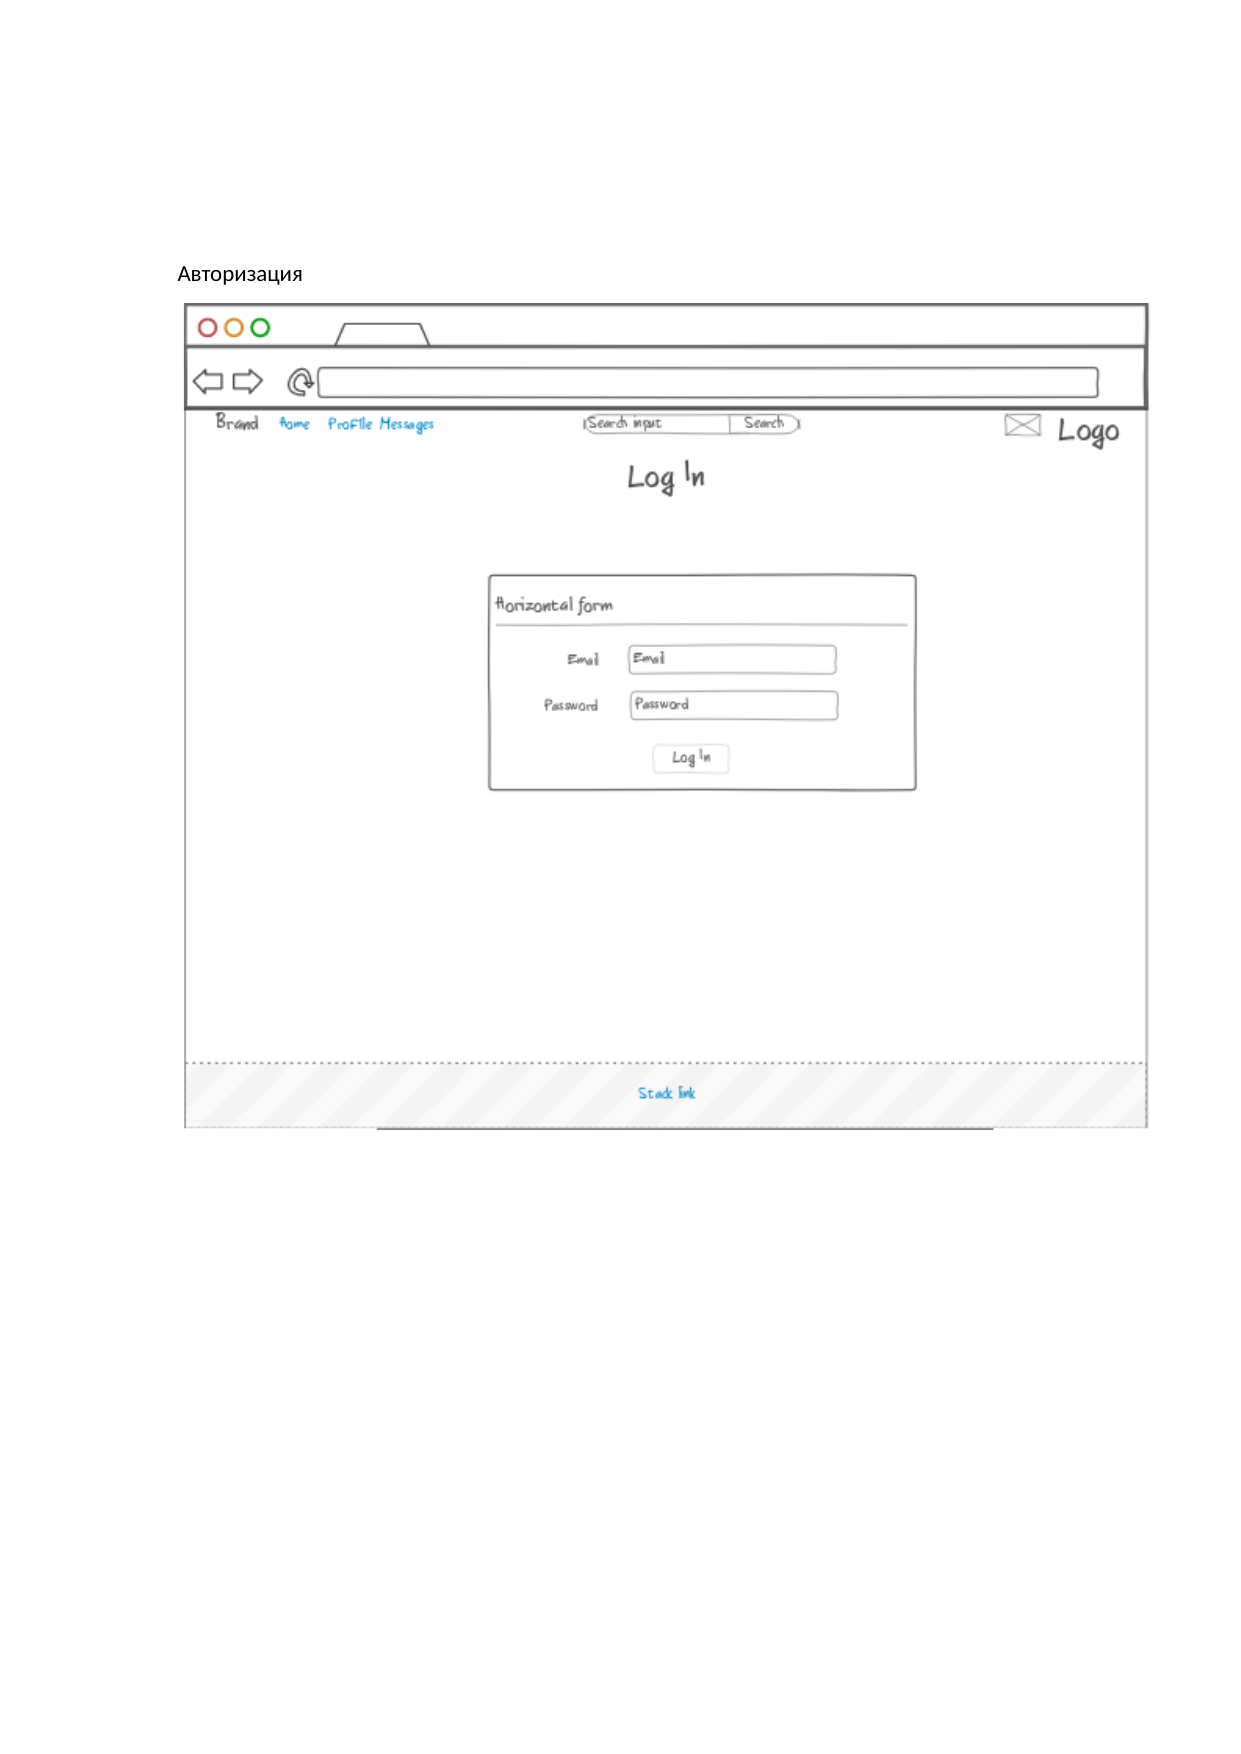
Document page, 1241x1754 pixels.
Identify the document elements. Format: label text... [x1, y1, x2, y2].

text Авторизация [177, 259, 1152, 287]
picture [183, 303, 1155, 1130]
